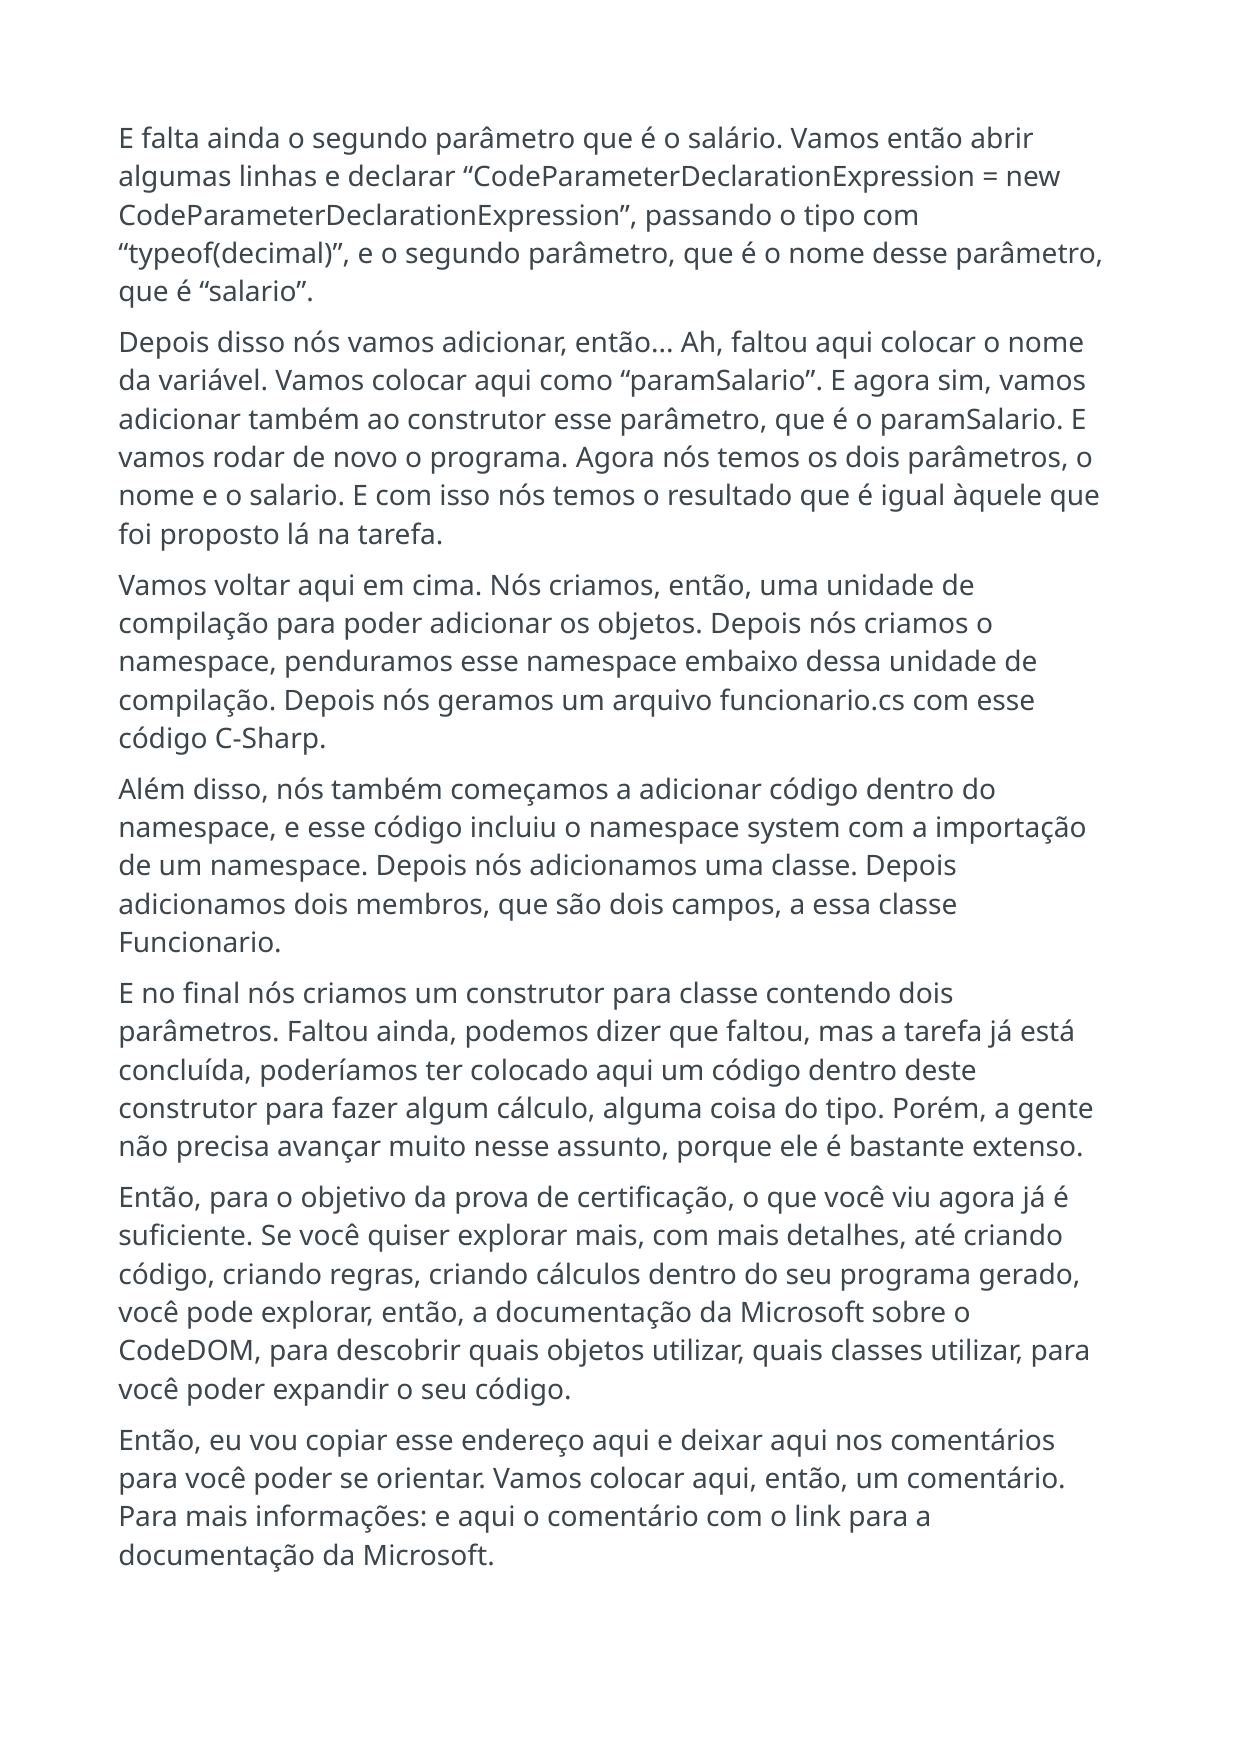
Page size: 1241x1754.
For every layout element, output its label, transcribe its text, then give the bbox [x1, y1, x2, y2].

text Além disso, nós também começamos a adicionar código dentro do namespace, e esse código incluiu o namespace system com a importação de um namespace. Depois nós adicionamos uma classe. Depois adicionamos dois membros, que são dois campos, a essa classe Funcionario. [118, 769, 1122, 961]
text Depois disso nós vamos adicionar, então... Ah, faltou aqui colocar o nome da variável. Vamos colocar aqui como “paramSalario”. E agora sim, vamos adicionar também ao construtor esse parâmetro, que é o paramSalario. E vamos rodar de novo o programa. Agora nós temos os dois parâmetros, o nome e o salario. E com isso nós temos o resultado que é igual àquele que foi proposto lá na tarefa. [118, 322, 1122, 552]
text Então, eu vou copiar esse endereço aqui e deixar aqui nos comentários para você poder se orientar. Vamos colocar aqui, então, um comentário. Para mais informações: e aqui o comentário com o link para a documentação da Microsoft. [118, 1420, 1122, 1573]
text Então, para o objetivo da prova de certificação, o que você viu agora já é suficiente. Se você quiser explorar mais, com mais detalhes, até criando código, criando regras, criando cálculos dentro do seu programa gerado, você pode explorar, então, a documentação da Microsoft sobre o CodeDOM, para descobrir quais objetos utilizar, quais classes utilizar, para você poder expandir o seu código. [118, 1177, 1122, 1407]
text E no final nós criamos um construtor para classe contendo dois parâmetros. Faltou ainda, podemos dizer que faltou, mas a tarefa já está concluída, poderíamos ter colocado aqui um código dentro deste construtor para fazer algum cálculo, alguma coisa do tipo. Porém, a gente não precisa avançar muito nesse assunto, porque ele é bastante extenso. [118, 973, 1122, 1165]
text Vamos voltar aqui em cima. Nós criamos, então, uma unidade de compilação para poder adicionar os objetos. Depois nós criamos o namespace, penduramos esse namespace embaixo dessa unidade de compilação. Depois nós geramos um arquivo funcionario.cs com esse código C-Sharp. [118, 565, 1122, 756]
text E falta ainda o segundo parâmetro que é o salário. Vamos então abrir algumas linhas e declarar “CodeParameterDeclarationExpression = new CodeParameterDeclarationExpression”, passando o tipo com “typeof(decimal)”, e o segundo parâmetro, que é o nome desse parâmetro, que é “salario”. [118, 118, 1122, 310]
